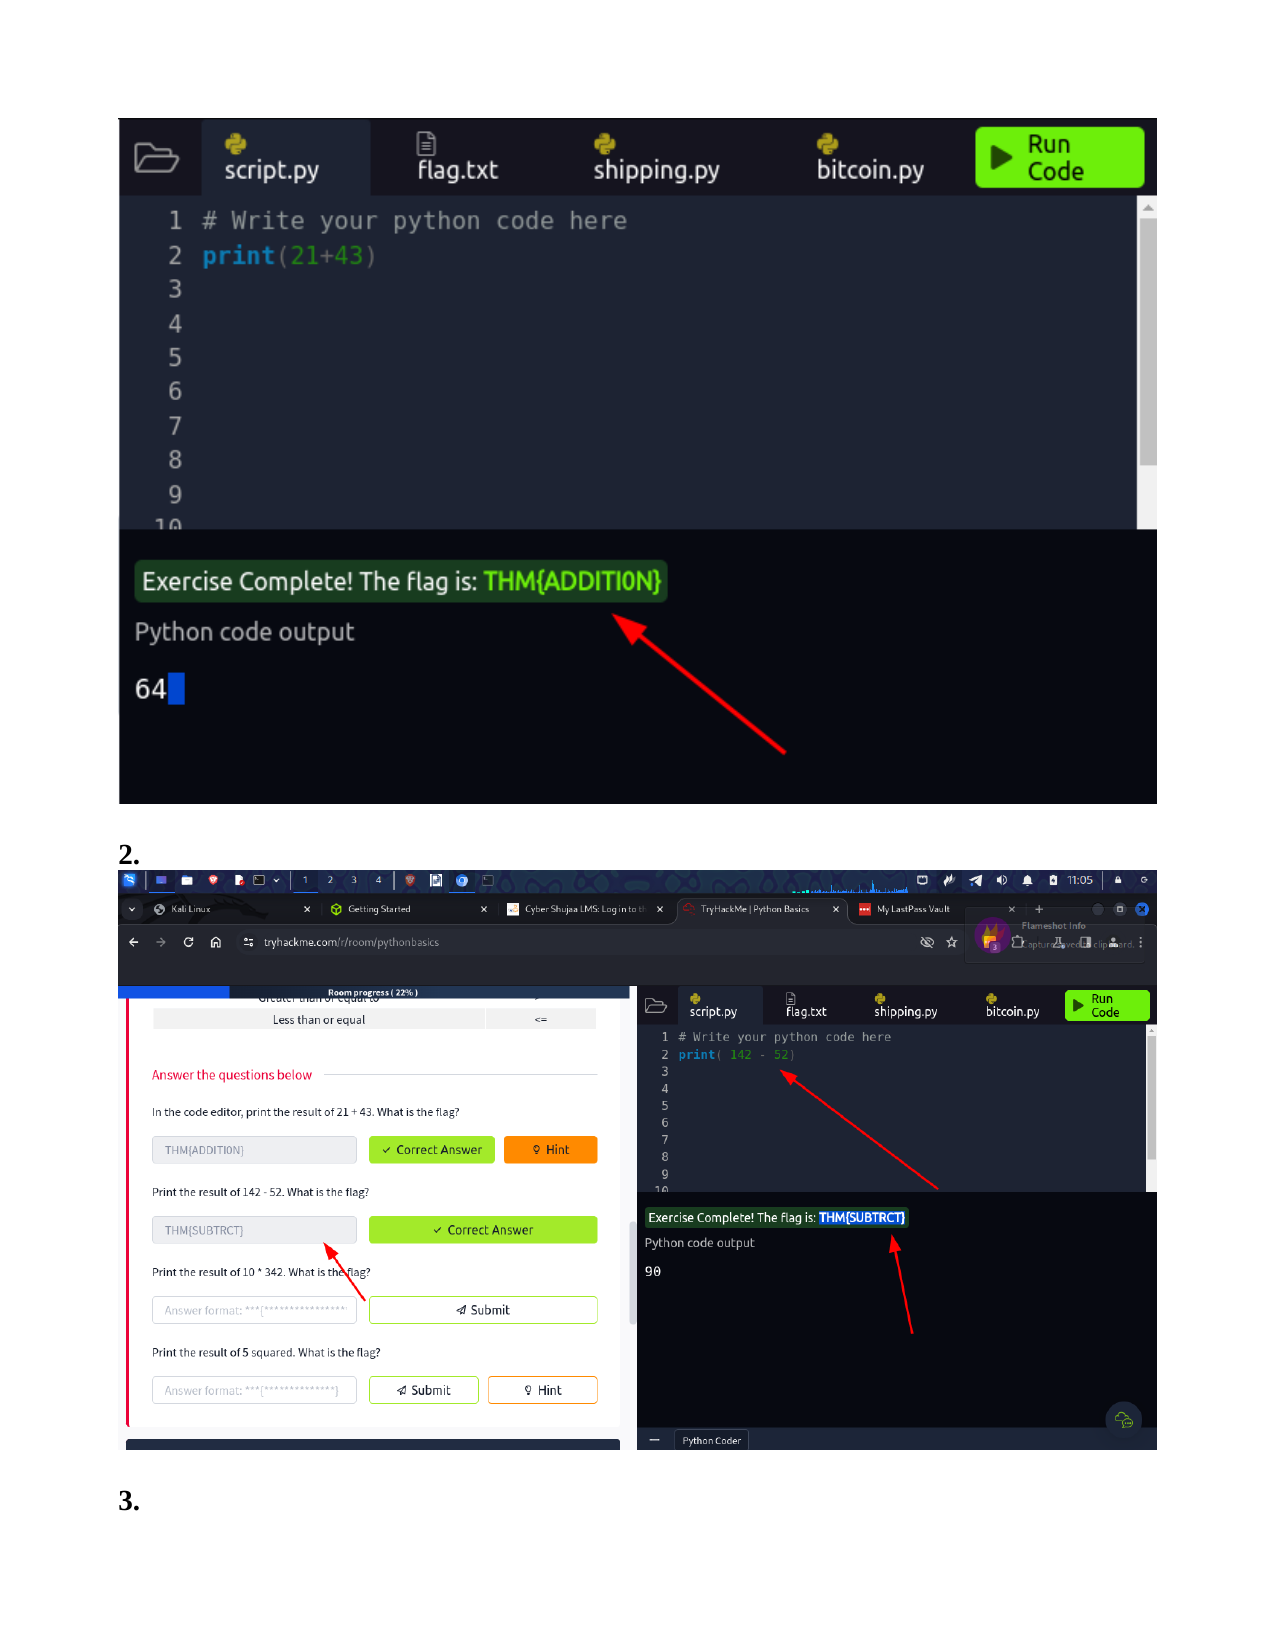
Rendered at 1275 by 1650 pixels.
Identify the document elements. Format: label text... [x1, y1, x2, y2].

picture [118, 870, 1157, 1450]
picture [118, 118, 1157, 804]
text 2. [118, 837, 1157, 870]
text 3. [118, 1483, 1157, 1516]
